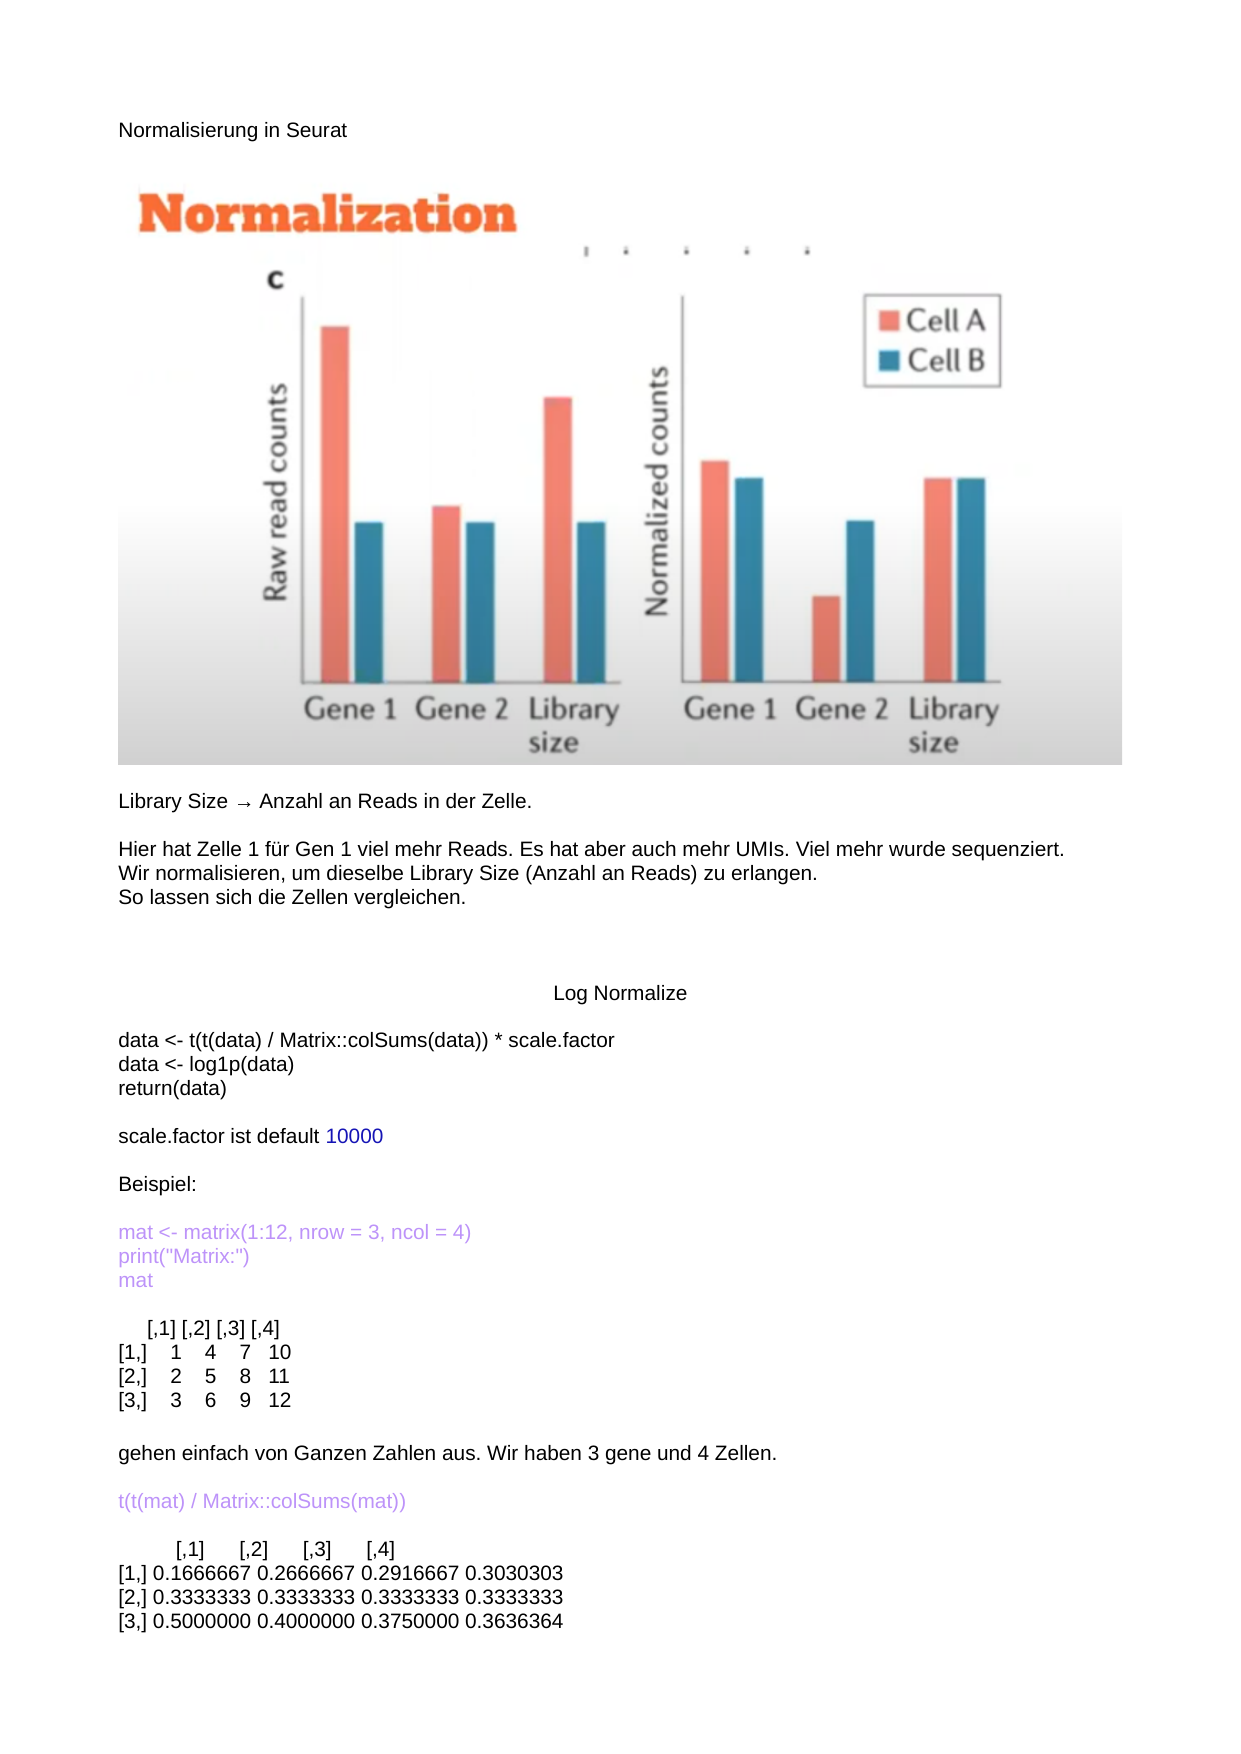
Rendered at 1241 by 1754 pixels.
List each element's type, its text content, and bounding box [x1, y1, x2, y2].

text [2,] 0.3333333 0.3333333 0.3333333 0.3333333 [118, 1585, 1122, 1609]
text print("Matrix:") [118, 1244, 1122, 1268]
text [,1] [,2] [,3] [,4] [118, 1537, 1122, 1561]
text Normalisierung in Seurat [118, 118, 1122, 142]
text [1,] 0.1666667 0.2666667 0.2916667 0.3030303 [118, 1561, 1122, 1585]
text Library Size → Anzahl an Reads in der Zelle. [118, 789, 1122, 813]
text [3,] 3 6 9 12 [118, 1388, 1122, 1412]
text [1,] 1 4 7 10 [118, 1340, 1122, 1364]
text gehen einfach von Ganzen Zahlen aus. Wir haben 3 gene und 4 Zellen. [118, 1441, 1122, 1465]
text mat <- matrix(1:12, nrow = 3, ncol = 4) [118, 1220, 1122, 1244]
text mat [118, 1268, 1122, 1292]
text Hier hat Zelle 1 für Gen 1 viel mehr Reads. Es hat aber auch mehr UMIs. Viel mehr wurde sequenziert. [118, 837, 1122, 861]
text [3,] 0.5000000 0.4000000 0.3750000 0.3636364 [118, 1609, 1122, 1633]
picture [118, 166, 1123, 765]
text Wir normalisieren, um dieselbe Library Size (Anzahl an Reads) zu erlangen. [118, 861, 1122, 884]
text [,1] [,2] [,3] [,4] [118, 1316, 1122, 1340]
text So lassen sich die Zellen vergleichen. [118, 884, 1122, 908]
text Log Normalize [118, 980, 1122, 1004]
text data <- t(t(data) / Matrix::colSums(data)) * scale.factor [118, 1028, 1122, 1052]
text t(t(mat) / Matrix::colSums(mat)) [118, 1489, 1122, 1513]
text [2,] 2 5 8 11 [118, 1364, 1122, 1388]
text return(data) [118, 1076, 1122, 1100]
text scale.factor ist default 10000 [118, 1124, 1122, 1148]
text Beispiel: [118, 1172, 1122, 1196]
text data <- log1p(data) [118, 1052, 1122, 1076]
